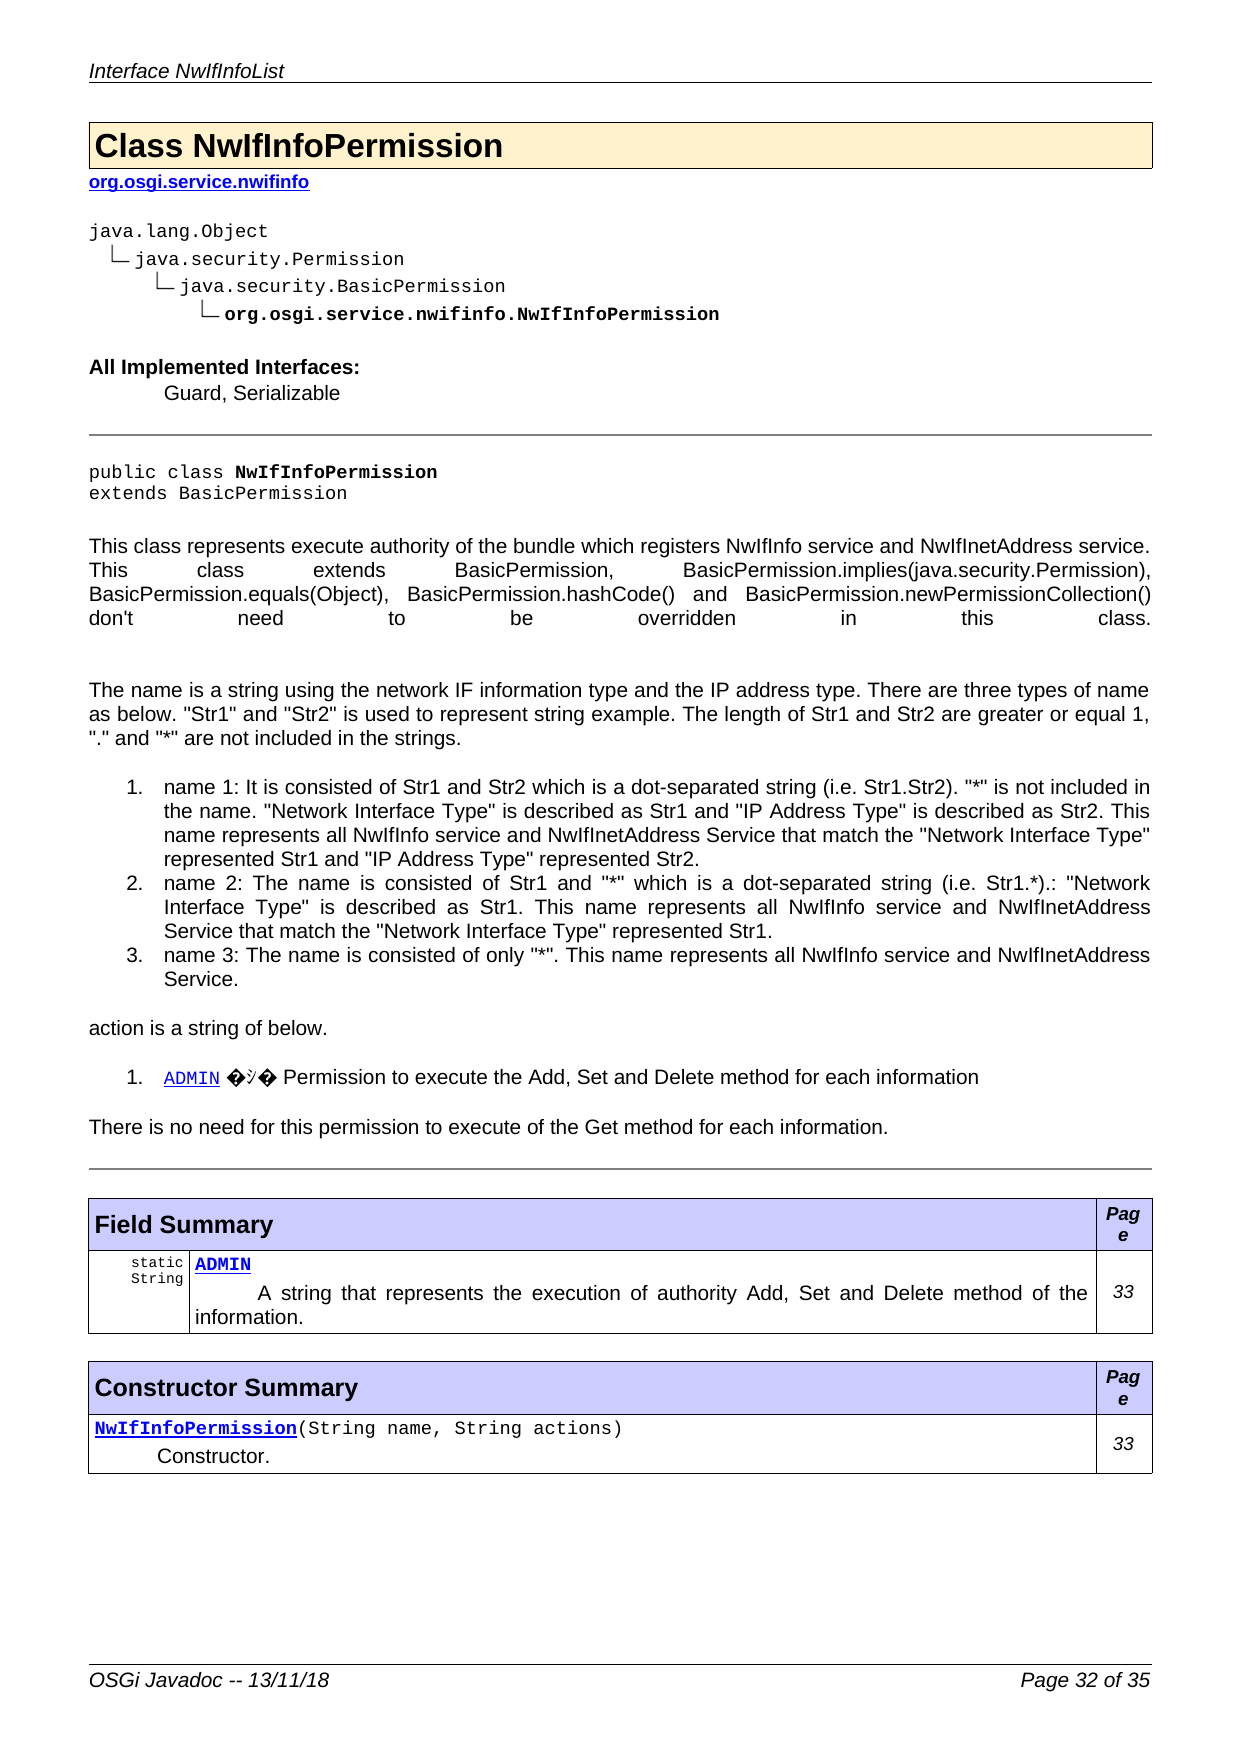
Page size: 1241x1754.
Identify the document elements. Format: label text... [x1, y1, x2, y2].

table_header Page [1097, 1362, 1152, 1414]
table_header Field Summary [89, 1199, 1096, 1250]
table_header Constructor Summary [89, 1362, 1096, 1414]
table_cell static String [89, 1251, 189, 1333]
picture [156, 270, 180, 293]
text Guard, Serializable [163, 381, 1152, 405]
text java.security.Permission [88, 243, 1152, 271]
subtitle All Implemented Interfaces: [88, 355, 1152, 379]
table_cell 33 [1097, 1415, 1152, 1473]
list name 2: The name is consisted of Str1 and "*" which is a dot-separated string (i.e. Str1.*).: "Network Interface Type" is described as Str1. This name represents all NwIfInfo service and NwIfInetAddress Service that match the "Network Interface Type" represented Str1. [126, 871, 1152, 943]
text java.lang.Object [88, 222, 1152, 243]
text public class NwIfInfoPermission [88, 463, 1152, 484]
text action is a string of below. [88, 1016, 1152, 1039]
table_cell ADMIN A string that represents the execution of authority Add, Set and Delete method of the information. [190, 1251, 1096, 1333]
picture [111, 243, 135, 266]
text org.osgi.service.nwifinfo.NwIfInfoPermission [88, 298, 1152, 326]
table_header Page [1097, 1199, 1152, 1250]
list name 1: It is consisted of Str1 and Str2 which is a dot-separated string (i.e. Str1.Str2). "*" is not included in the name. "Network Interface Type" is described as Str1 and "IP Address Type" is described as Str2. This name represents all NwIfInfo service and NwIfInetAddress Service that match the "Network Interface Type" represented Str1 and "IP Address Type" represented Str2. [126, 775, 1152, 871]
list name 3: The name is consisted of only "*". This name represents all NwIfInfo service and NwIfInetAddress Service. [126, 943, 1152, 991]
text There is no need for this permission to execute of the Get method for each information. [88, 1115, 1152, 1139]
text java.security.BasicPermission [88, 271, 1152, 298]
text extends BasicPermission [88, 484, 1152, 505]
text org.osgi.service.nwifinfo [88, 171, 1152, 193]
picture [201, 298, 225, 321]
table_cell NwIfInfoPermission(String name, String actions) Constructor. [89, 1415, 1096, 1473]
list ADMIN �ｼ� Permission to execute the Add, Set and Delete method for each information [126, 1064, 1152, 1090]
table_cell 33 [1097, 1251, 1152, 1333]
subtitle Class NwIfInfoPermission [90, 123, 1152, 168]
text This class represents execute authority of the bundle which registers NwIfInfo service and NwIfInetAddress service. This class extends BasicPermission, BasicPermission.implies(java.security.Permission), BasicPermission.equals(Object), BasicPermission.hashCode() and BasicPermission.newPermissionCollection() don't need to be overridden in this class. The name is a string using the network IF information type and the IP address type. There are three types of name as below. "Str1" and "Str2" is used to represent string example. The length of Str1 and Str2 are greater or equal 1, "." and "*" are not included in the strings. [88, 534, 1152, 750]
